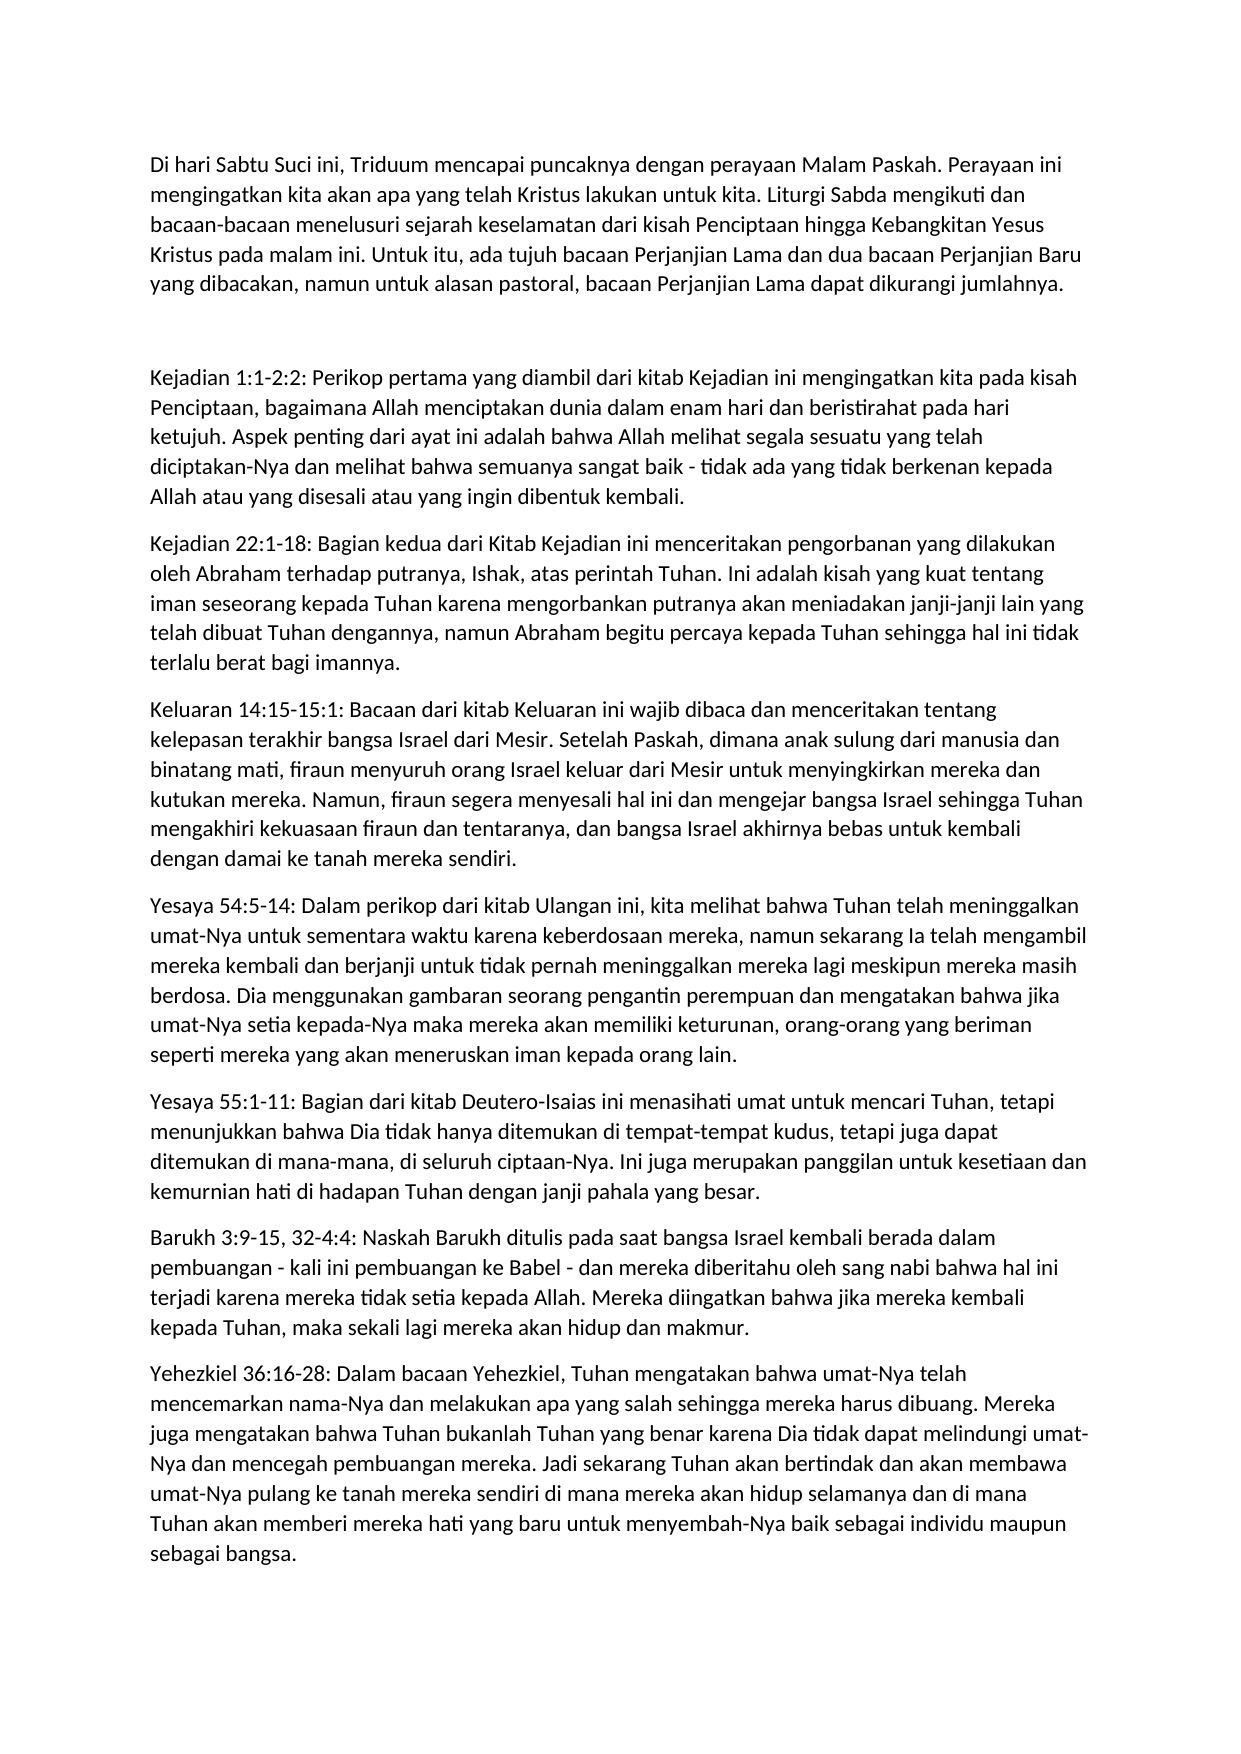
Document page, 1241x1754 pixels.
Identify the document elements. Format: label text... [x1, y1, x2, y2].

text Keluaran 14:15-15:1: Bacaan dari kitab Keluaran ini wajib dibaca dan menceritakan tentang kelepasan terakhir bangsa Israel dari Mesir. Setelah Paskah, dimana anak sulung dari manusia dan binatang mati, firaun menyuruh orang Israel keluar dari Mesir untuk menyingkirkan mereka dan kutukan mereka. Namun, firaun segera menyesali hal ini dan mengejar bangsa Israel sehingga Tuhan mengakhiri kekuasaan firaun dan tentaranya, dan bangsa Israel akhirnya bebas untuk kembali dengan damai ke tanah mereka sendiri. [150, 695, 1090, 872]
text Yehezkiel 36:16-28: Dalam bacaan Yehezkiel, Tuhan mengatakan bahwa umat-Nya telah mencemarkan nama-Nya dan melakukan apa yang salah sehingga mereka harus dibuang. Mereka juga mengatakan bahwa Tuhan bukanlah Tuhan yang benar karena Dia tidak dapat melindungi umat-Nya dan mencegah pembuangan mereka. Jadi sekarang Tuhan akan bertindak dan akan membawa umat-Nya pulang ke tanah mereka sendiri di mana mereka akan hidup selamanya dan di mana Tuhan akan memberi mereka hati yang baru untuk menyembah-Nya baik sebagai individu maupun sebagai bangsa. [150, 1359, 1090, 1567]
text Yesaya 54:5-14: Dalam perikop dari kitab Ulangan ini, kita melihat bahwa Tuhan telah meninggalkan umat-Nya untuk sementara waktu karena keberdosaan mereka, namun sekarang Ia telah mengambil mereka kembali dan berjanji untuk tidak pernah meninggalkan mereka lagi meskipun mereka masih berdosa. Dia menggunakan gambaran seorang pengantin perempuan dan mengatakan bahwa jika umat-Nya setia kepada-Nya maka mereka akan memiliki keturunan, orang-orang yang beriman seperti mereka yang akan meneruskan iman kepada orang lain. [150, 891, 1090, 1068]
text Di hari Sabtu Suci ini, Triduum mencapai puncaknya dengan perayaan Malam Paskah. Perayaan ini mengingatkan kita akan apa yang telah Kristus lakukan untuk kita. Liturgi Sabda mengikuti dan bacaan-bacaan menelusuri sejarah keselamatan dari kisah Penciptaan hingga Kebangkitan Yesus Kristus pada malam ini. Untuk itu, ada tujuh bacaan Perjanjian Lama dan dua bacaan Perjanjian Baru yang dibacakan, namun untuk alasan pastoral, bacaan Perjanjian Lama dapat dikurangi jumlahnya. [150, 150, 1090, 298]
text Barukh 3:9-15, 32-4:4: Naskah Barukh ditulis pada saat bangsa Israel kembali berada dalam pembuangan - kali ini pembuangan ke Babel - dan mereka diberitahu oleh sang nabi bahwa hal ini terjadi karena mereka tidak setia kepada Allah. Mereka diingatkan bahwa jika mereka kembali kepada Tuhan, maka sekali lagi mereka akan hidup dan makmur. [150, 1223, 1090, 1341]
text Kejadian 22:1-18: Bagian kedua dari Kitab Kejadian ini menceritakan pengorbanan yang dilakukan oleh Abraham terhadap putranya, Ishak, atas perintah Tuhan. Ini adalah kisah yang kuat tentang iman seseorang kepada Tuhan karena mengorbankan putranya akan meniadakan janji-janji lain yang telah dibuat Tuhan dengannya, namun Abraham begitu percaya kepada Tuhan sehingga hal ini tidak terlalu berat bagi imannya. [150, 529, 1090, 676]
text Yesaya 55:1-11: Bagian dari kitab Deutero-Isaias ini menasihati umat untuk mencari Tuhan, tetapi menunjukkan bahwa Dia tidak hanya ditemukan di tempat-tempat kudus, tetapi juga dapat ditemukan di mana-mana, di seluruh ciptaan-Nya. Ini juga merupakan panggilan untuk kesetiaan dan kemurnian hati di hadapan Tuhan dengan janji pahala yang besar. [150, 1087, 1090, 1205]
text Kejadian 1:1-2:2: Perikop pertama yang diambil dari kitab Kejadian ini mengingatkan kita pada kisah Penciptaan, bagaimana Allah menciptakan dunia dalam enam hari dan beristirahat pada hari ketujuh. Aspek penting dari ayat ini adalah bahwa Allah melihat segala sesuatu yang telah diciptakan-Nya dan melihat bahwa semuanya sangat baik - tidak ada yang tidak berkenan kepada Allah atau yang disesali atau yang ingin dibentuk kembali. [150, 363, 1090, 510]
